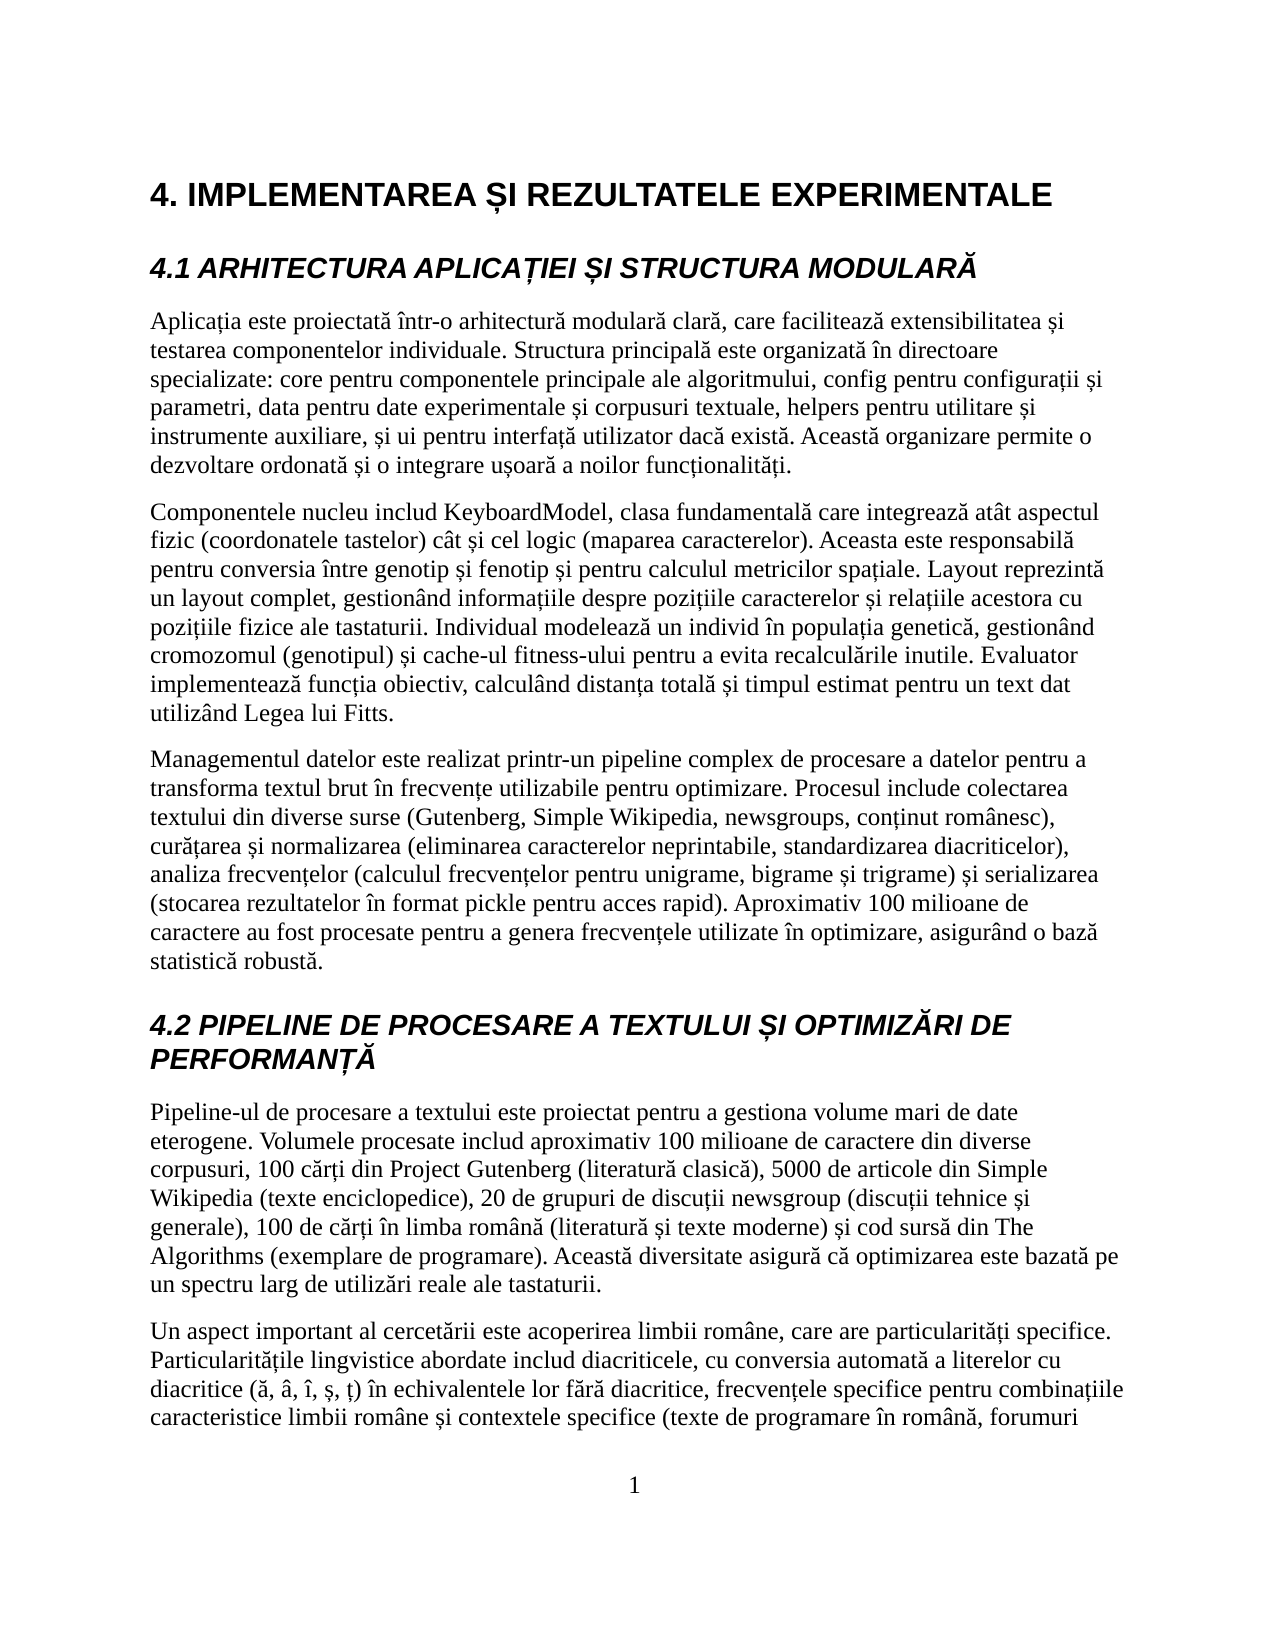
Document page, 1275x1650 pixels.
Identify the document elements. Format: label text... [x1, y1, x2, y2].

text Managementul datelor este realizat printr-un pipeline complex de procesare a datelor pentru a transforma textul brut în frecvențe utilizabile pentru optimizare. Procesul include colectarea textului din diverse surse (Gutenberg, Simple Wikipedia, newsgroups, conținut românesc), curățarea și normalizarea (eliminarea caracterelor neprintabile, standardizarea diacriticelor), analiza frecvențelor (calculul frecvențelor pentru unigrame, bigrame și trigrame) și serializarea (stocarea rezultatelor în format pickle pentru acces rapid). Aproximativ 100 milioane de caractere au fost procesate pentru a genera frecvențele utilizate în optimizare, asigurând o bază statistică robustă. [150, 744, 1125, 974]
text Un aspect important al cercetării este acoperirea limbii române, care are particularități specifice. Particularitățile lingvistice abordate includ diacriticele, cu conversia automată a literelor cu diacritice (ă, â, î, ș, ț) în echivalentele lor fără diacritice, frecvențele specifice pentru combinațiile caracteristice limbii române și contextele specifice (texte de programare în română, forumuri [150, 1316, 1125, 1431]
text Pipeline-ul de procesare a textului este proiectat pentru a gestiona volume mari de date eterogene. Volumele procesate includ aproximativ 100 milioane de caractere din diverse corpusuri, 100 cărți din Project Gutenberg (literatură clasică), 5000 de articole din Simple Wikipedia (texte enciclopedice), 20 de grupuri de discuții newsgroup (discuții tehnice și generale), 100 de cărți în limba română (literatură și texte moderne) și cod sursă din The Algorithms (exemplare de programare). Această diversitate asigură că optimizarea este bazată pe un spectru larg de utilizări reale ale tastaturii. [150, 1097, 1125, 1298]
text Componentele nucleu includ KeyboardModel, clasa fundamentală care integrează atât aspectul fizic (coordonatele tastelor) cât și cel logic (maparea caracterelor). Aceasta este responsabilă pentru conversia între genotip și fenotip și pentru calculul metricilor spațiale. Layout reprezintă un layout complet, gestionând informațiile despre pozițiile caracterelor și relațiile acestora cu pozițiile fizice ale tastaturii. Individual modelează un individ în populația genetică, gestionând cromozomul (genotipul) și cache-ul fitness-ului pentru a evita recalculările inutile. Evaluator implementează funcția obiectiv, calculând distanța totală și timpul estimat pentru un text dat utilizând Legea lui Fitts. [150, 497, 1125, 727]
subtitle 4. IMPLEMENTAREA ȘI REZULTATELE EXPERIMENTALE [150, 175, 1125, 214]
subtitle 4.2 PIPELINE DE PROCESARE A TEXTULUI ȘI OPTIMIZĂRI DE PERFORMANȚĂ [150, 1008, 1125, 1076]
subtitle 4.1 ARHITECTURA APLICAȚIEI ȘI STRUCTURA MODULARĂ [150, 251, 1125, 285]
text Aplicația este proiectată într-o arhitectură modulară clară, care facilitează extensibilitatea și testarea componentelor individuale. Structura principală este organizată în directoare specializate: core pentru componentele principale ale algoritmului, config pentru configurații și parametri, data pentru date experimentale și corpusuri textuale, helpers pentru utilitare și instrumente auxiliare, și ui pentru interfață utilizator dacă există. Această organizare permite o dezvoltare ordonată și o integrare ușoară a noilor funcționalități. [150, 306, 1125, 479]
